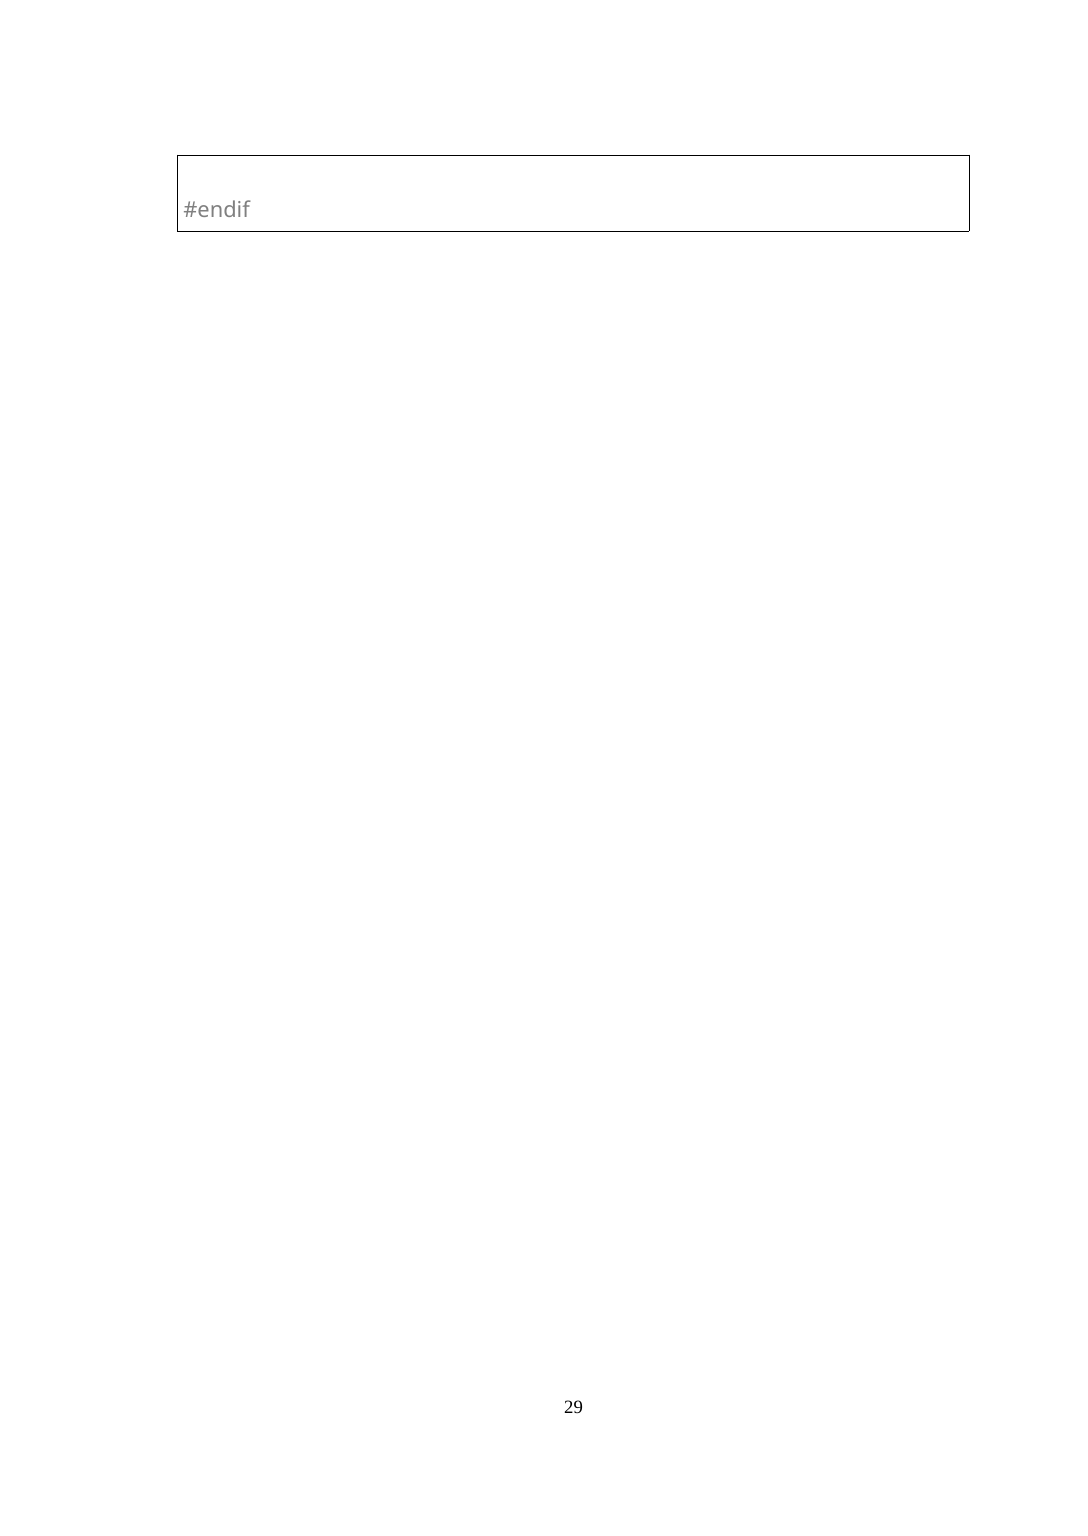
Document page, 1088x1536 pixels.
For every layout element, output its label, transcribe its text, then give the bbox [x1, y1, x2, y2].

table_header #endif [178, 156, 969, 231]
